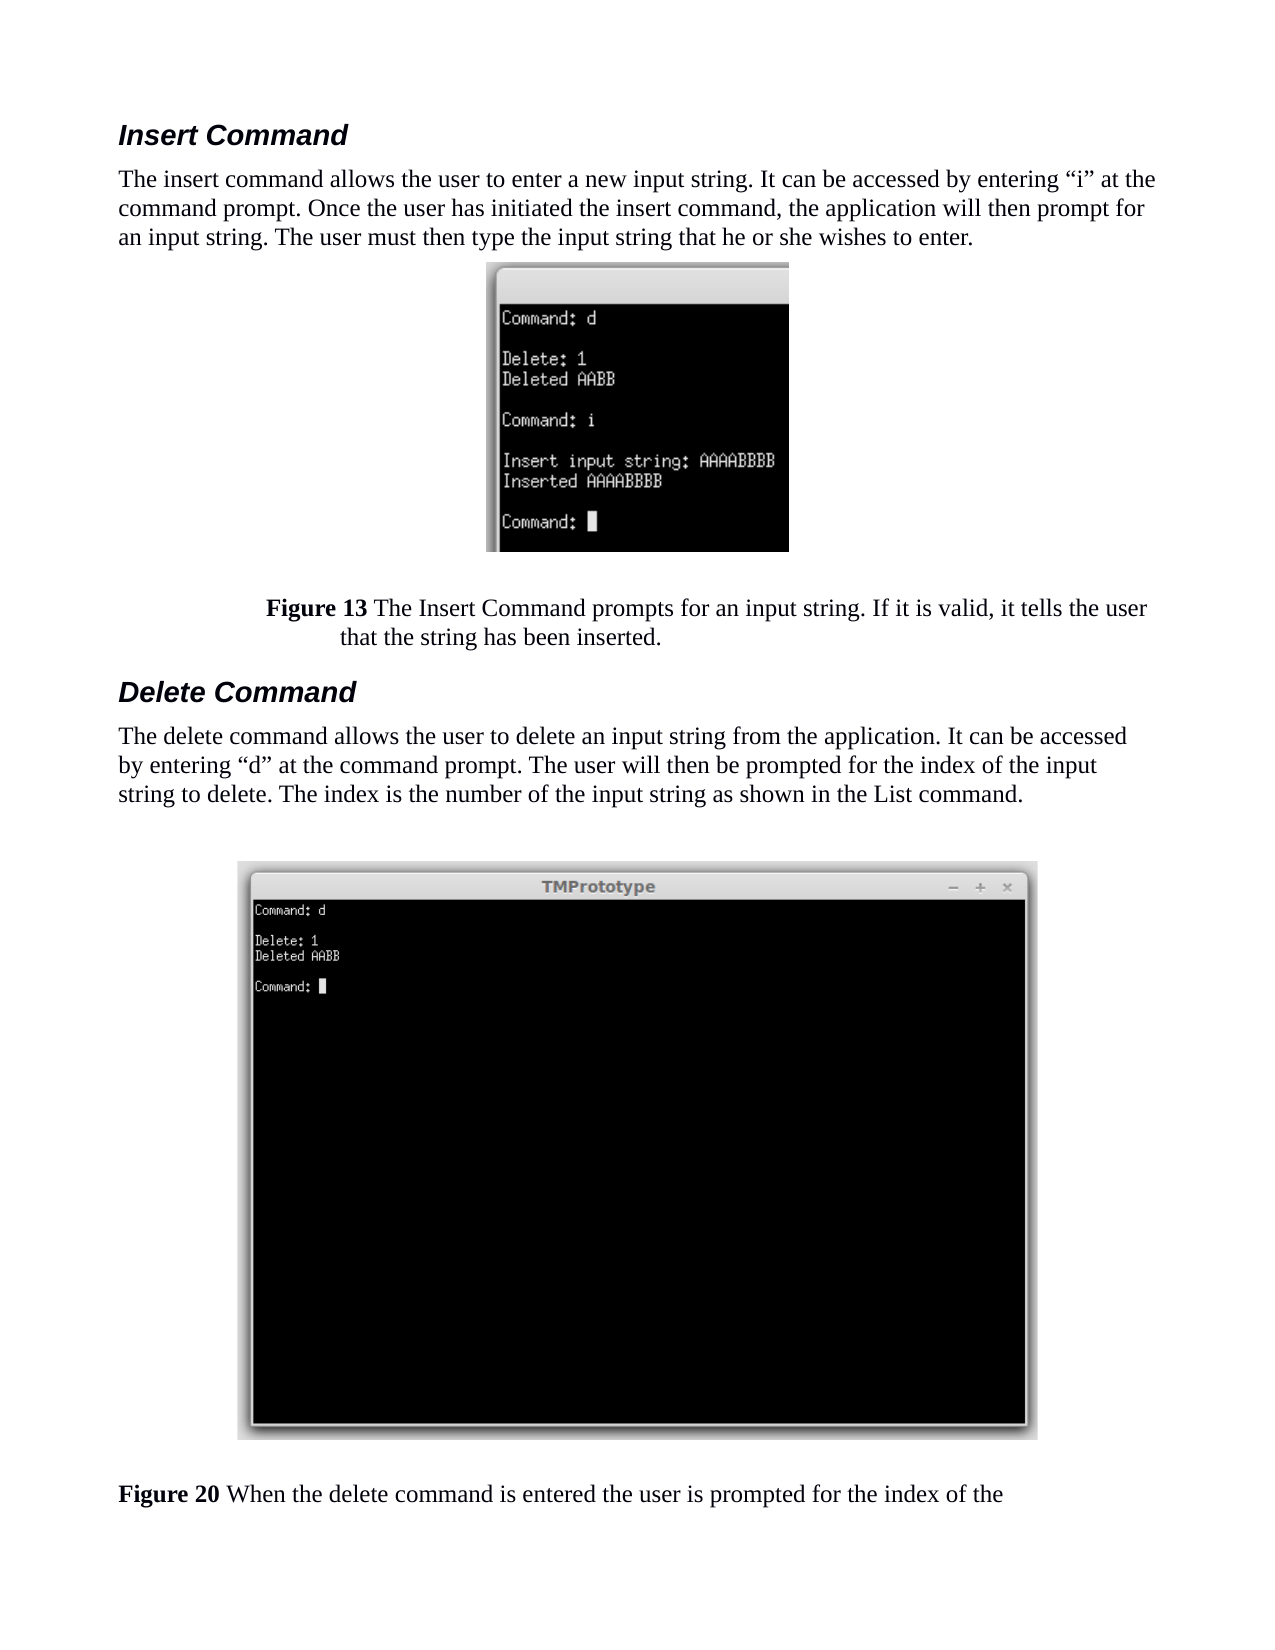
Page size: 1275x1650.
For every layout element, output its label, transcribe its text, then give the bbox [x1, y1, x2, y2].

text Figure 13 The Insert Command prompts for an input string. If it is valid, it tells the user that the string has been inserted. [118, 593, 1157, 650]
picture [486, 262, 789, 552]
text Figure 20 When the delete command is entered the user is prompted for the index of the [118, 1479, 1157, 1508]
text The delete command allows the user to delete an input string from the application. It can be accessed by entering “d” at the command prompt. The user will then be prompted for the index of the input string to delete. The index is the number of the input string as shown in the List command. [118, 721, 1157, 808]
subtitle Insert Command [118, 118, 1157, 152]
picture [237, 861, 1038, 1440]
text The insert command allows the user to enter a new input string. It can be accessed by entering “i” at the command prompt. Once the user has initiated the insert command, the application will then prompt for an input string. The user must then type the input string that he or she wishes to enter. [118, 164, 1157, 250]
subtitle Delete Command [118, 675, 1157, 709]
